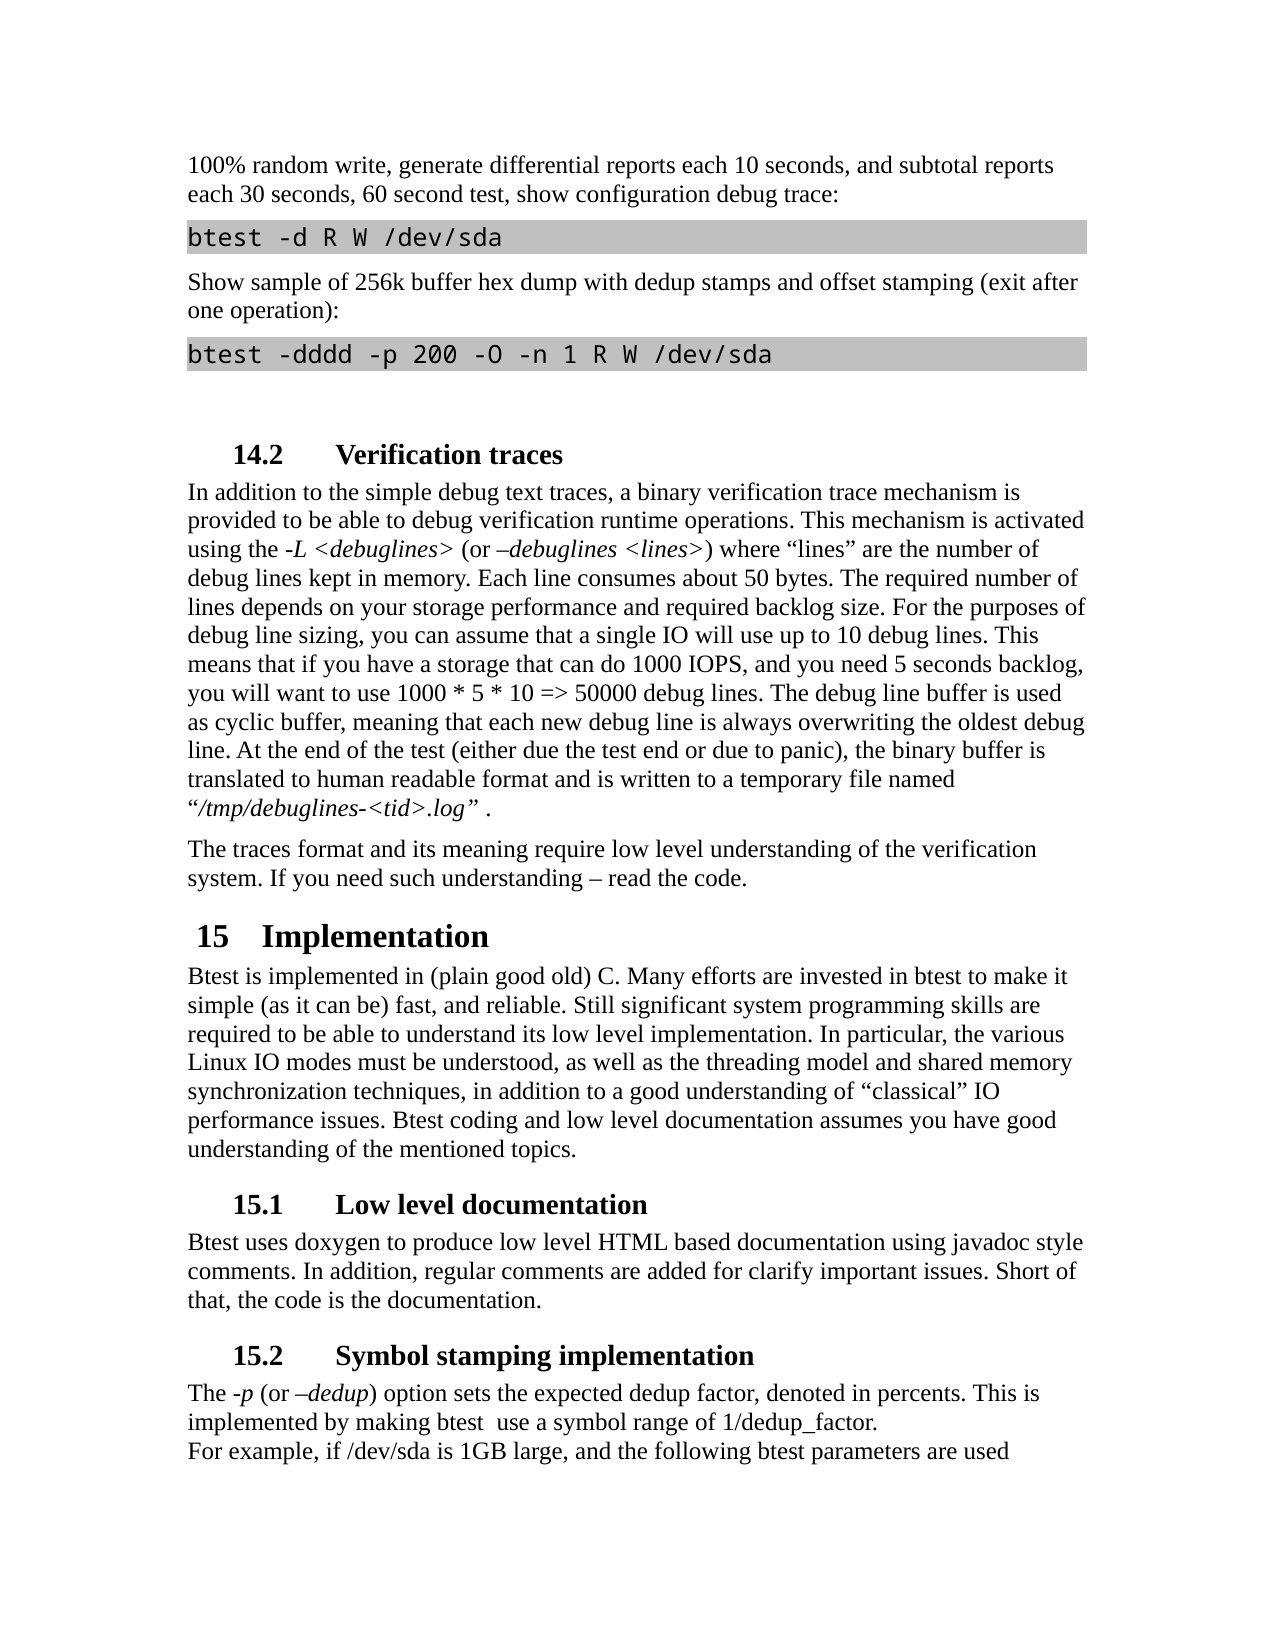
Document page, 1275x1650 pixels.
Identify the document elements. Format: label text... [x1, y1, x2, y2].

text In addition to the simple debug text traces, a binary verification trace mechanism is provided to be able to debug verification runtime operations. This mechanism is activated using the -L <debuglines> (or –debuglines <lines>) where “lines” are the number of debug lines kept in memory. Each line consumes about 50 bytes. The required number of lines depends on your storage performance and required backlog size. For the purposes of debug line sizing, you can assume that a single IO will use up to 10 debug lines. This means that if you have a storage that can do 1000 IOPS, and you need 5 seconds backlog, you will want to use 1000 * 5 * 10 => 50000 debug lines. The debug line buffer is used as cyclic buffer, meaning that each new debug line is always overwriting the oldest debug line. At the end of the test (either due the test end or due to panic), the binary buffer is translated to human readable format and is written to a temporary file named “/tmp/debuglines-<tid>.log” . [187, 477, 1087, 822]
subtitle Implementation [187, 917, 1087, 955]
text Btest is implemented in (plain good old) C. Many efforts are invested in btest to make it simple (as it can be) fast, and reliable. Still significant system programming skills are required to be able to understand its low level implementation. In particular, the various Linux IO modes must be understood, as well as the threading model and shared memory synchronization techniques, in addition to a good understanding of “classical” IO performance issues. Btest coding and low level documentation assumes you have good understanding of the mentioned topics. [187, 961, 1087, 1162]
text The traces format and its meaning require low level understanding of the verification system. If you need such understanding – read the code. [187, 834, 1087, 892]
text 100% random write, generate differential reports each 10 seconds, and subtotal reports each 30 seconds, 60 second test, show configuration debug trace: [187, 150, 1087, 207]
text For example, if /dev/sda is 1GB large, and the following btest parameters are used [187, 1436, 1087, 1464]
subtitle Low level documentation [225, 1187, 1087, 1221]
text Btest uses doxygen to produce low level HTML based documentation using javadoc style comments. In addition, regular comments are added for clarify important issues. Short of that, the code is the documentation. [187, 1227, 1087, 1313]
text btest -dddd -p 200 -O -n 1 R W /dev/sda [187, 337, 1087, 371]
subtitle Verification traces [225, 437, 1087, 470]
text btest -d R W /dev/sda [187, 220, 1087, 254]
subtitle Symbol stamping implementation [225, 1338, 1087, 1372]
text Show sample of 256k buffer hex dump with dedup stamps and offset stamping (exit after one operation): [187, 267, 1087, 324]
text The -p (or –dedup) option sets the expected dedup factor, denoted in percents. This is implemented by making btest use a symbol range of 1/dedup_factor. [187, 1378, 1087, 1436]
